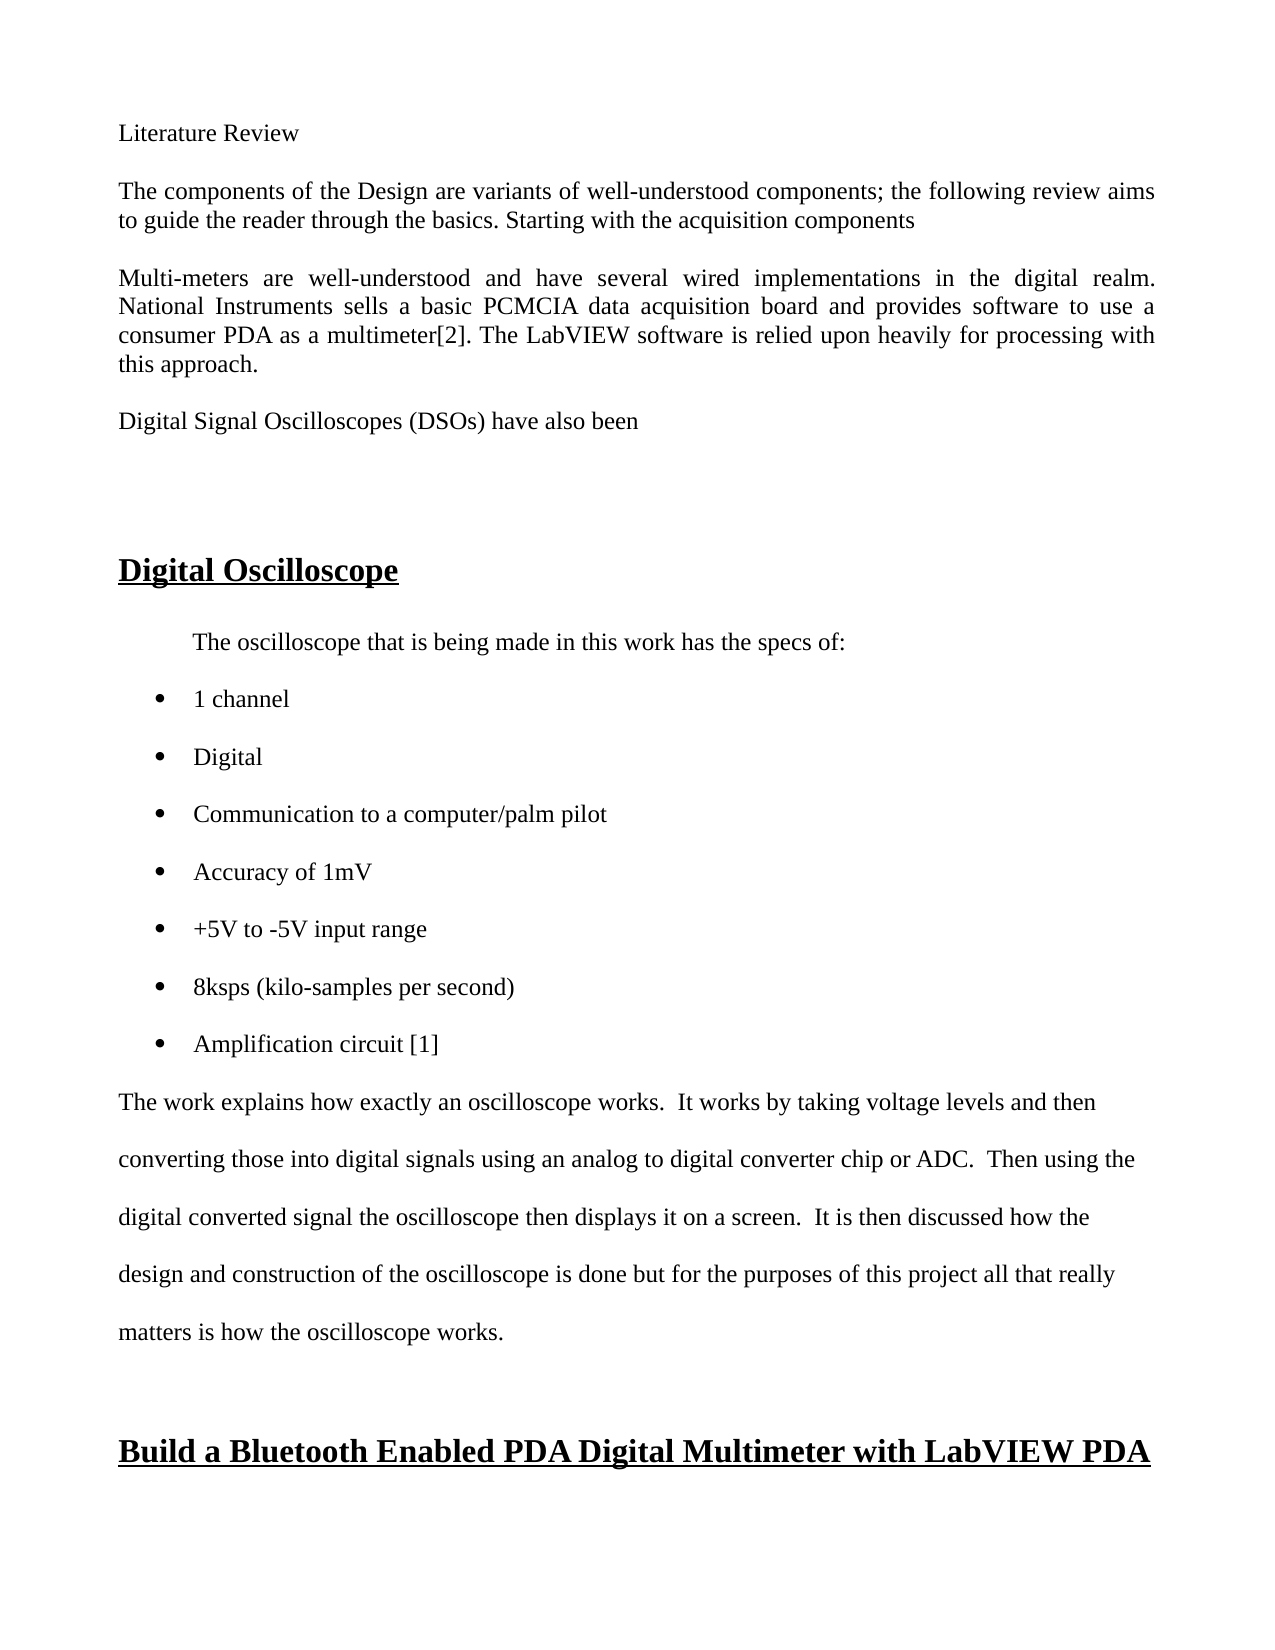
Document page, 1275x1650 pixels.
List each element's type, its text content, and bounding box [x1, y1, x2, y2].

list Accuracy of 1mV [156, 857, 1157, 886]
text Build a Bluetooth Enabled PDA Digital Multimeter with LabVIEW PDA [118, 1432, 1157, 1470]
text The work explains how exactly an oscilloscope works. It works by taking voltage levels and then converting those into digital signals using an analog to digital converter chip or ADC. Then using the digital converted signal the oscilloscope then displays it on a screen. It is then discussed how the design and construction of the oscilloscope is done but for the purposes of this project all that really matters is how the oscilloscope works. [118, 1087, 1157, 1346]
list 8ksps (kilo-samples per second) [156, 972, 1157, 1001]
text Digital Signal Oscilloscopes (DSOs) have also been [118, 406, 1157, 435]
list +5V to -5V input range [156, 914, 1157, 943]
list Communication to a computer/palm pilot [156, 799, 1157, 828]
list Digital [156, 742, 1157, 771]
text The oscilloscope that is being made in this work has the specs of: [118, 627, 1157, 656]
list 1 channel [156, 684, 1157, 713]
text Digital Oscilloscope [118, 550, 1157, 588]
text Multi-meters are well-understood and have several wired implementations in the digital realm. National Instruments sells a basic PCMCIA data acquisition board and provides software to use a consumer PDA as a multimeter[2]. The LabVIEW software is relied upon heavily for processing with this approach. [118, 263, 1157, 378]
list Amplification circuit [1] [156, 1029, 1157, 1058]
text The components of the Design are variants of well-understood components; the following review aims to guide the reader through the basics. Starting with the acquisition components [118, 176, 1157, 234]
